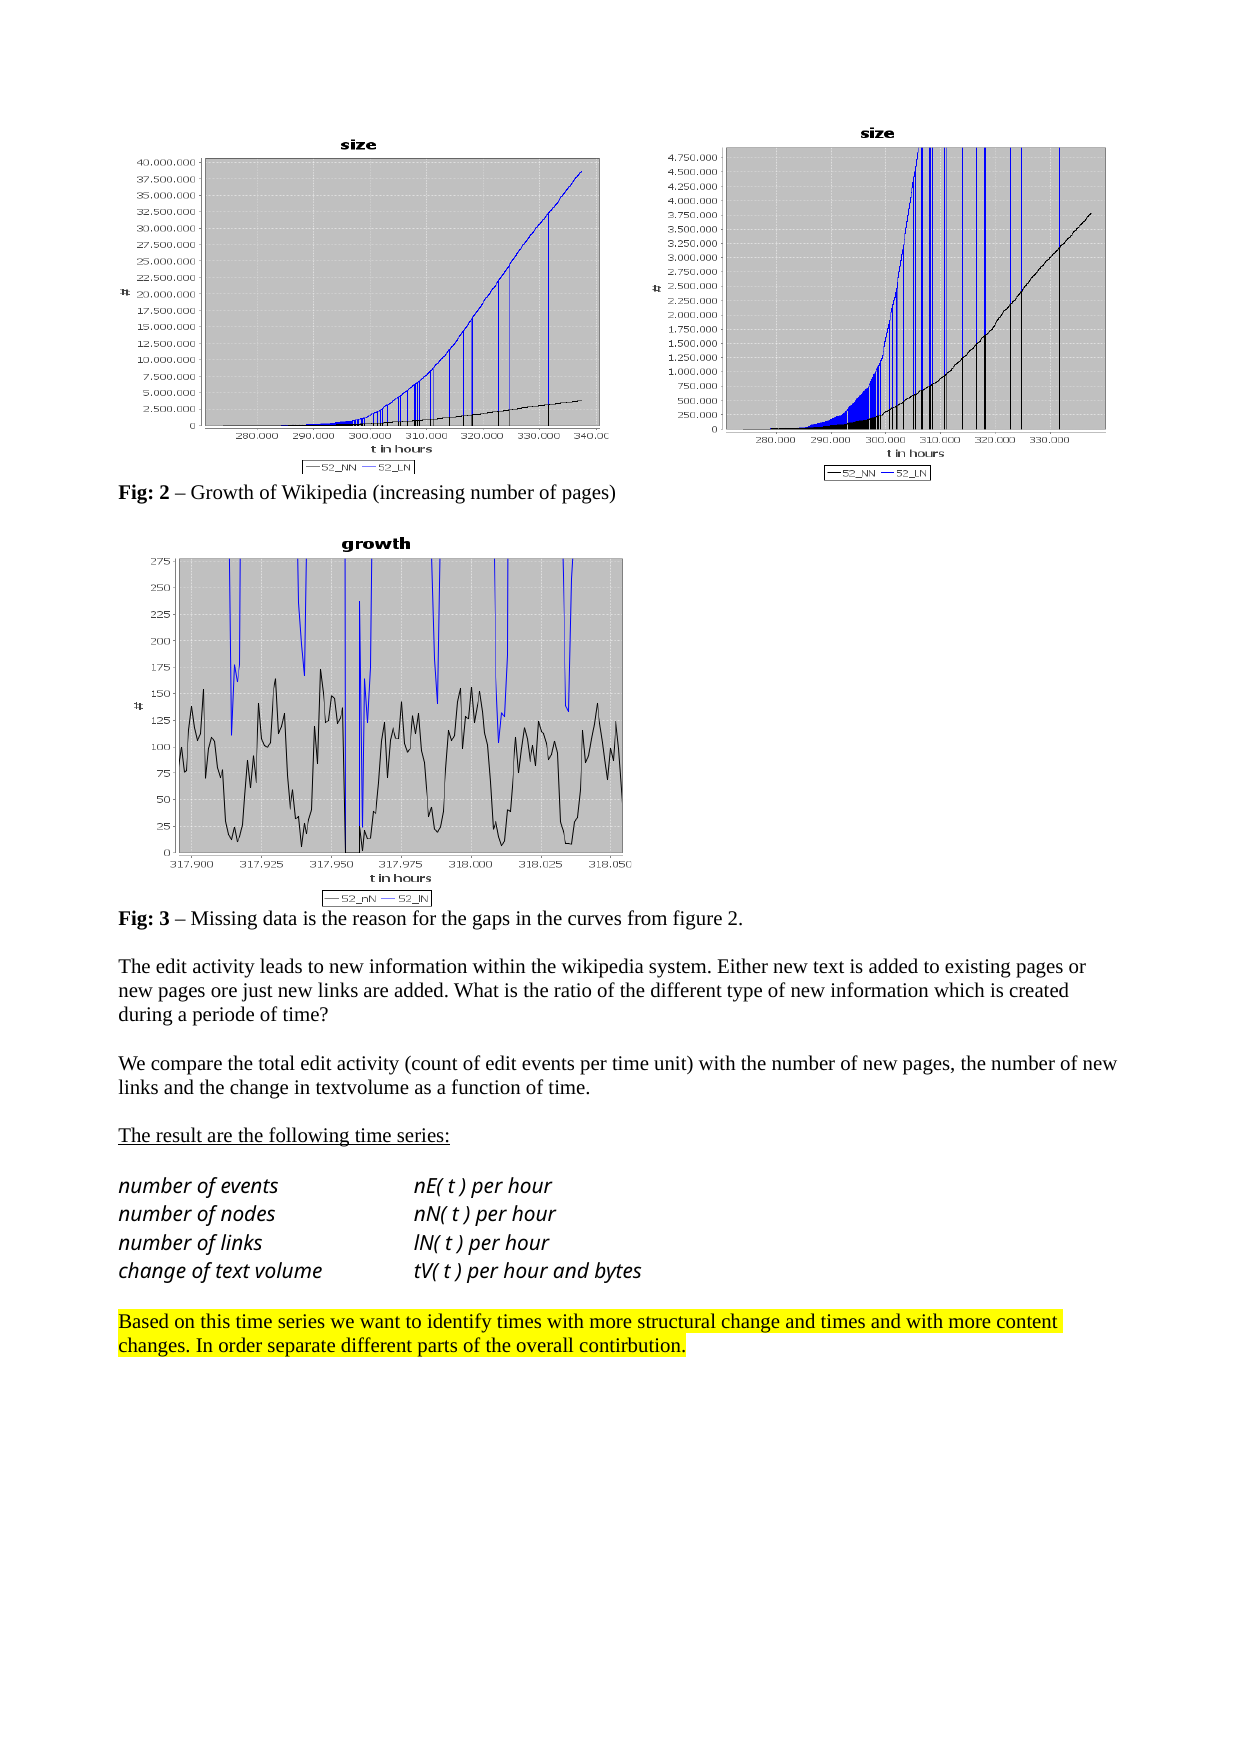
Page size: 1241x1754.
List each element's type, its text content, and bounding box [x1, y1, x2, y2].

text change of text volume tV( t ) per hour and bytes [118, 1256, 1122, 1284]
text The result are the following time series: [118, 1123, 1122, 1147]
text The edit activity leads to new information within the wikipedia system. Either new text is added to existing pages or new pages ore just new links are added. What is the ratio of the different type of new information which is created during a periode of time? [118, 954, 1122, 1026]
text Based on this time series we want to identify times with more structural change and times and with more content changes. In order separate different parts of the overall contirbution. [118, 1309, 1122, 1357]
text number of links lN( t ) per hour [118, 1228, 1122, 1256]
text Fig: 2 – Growth of Wikipedia (increasing number of pages) [118, 118, 1122, 504]
text number of events nE( t ) per hour [118, 1171, 1122, 1199]
text Fig: 3 – Missing data is the reason for the gaps in the curves from figure 2. [118, 528, 1122, 930]
text We compare the total edit activity (count of edit events per time unit) with the number of new pages, the number of new links and the change in textvolume as a function of time. [118, 1051, 1122, 1099]
text number of nodes nN( t ) per hour [118, 1199, 1122, 1228]
